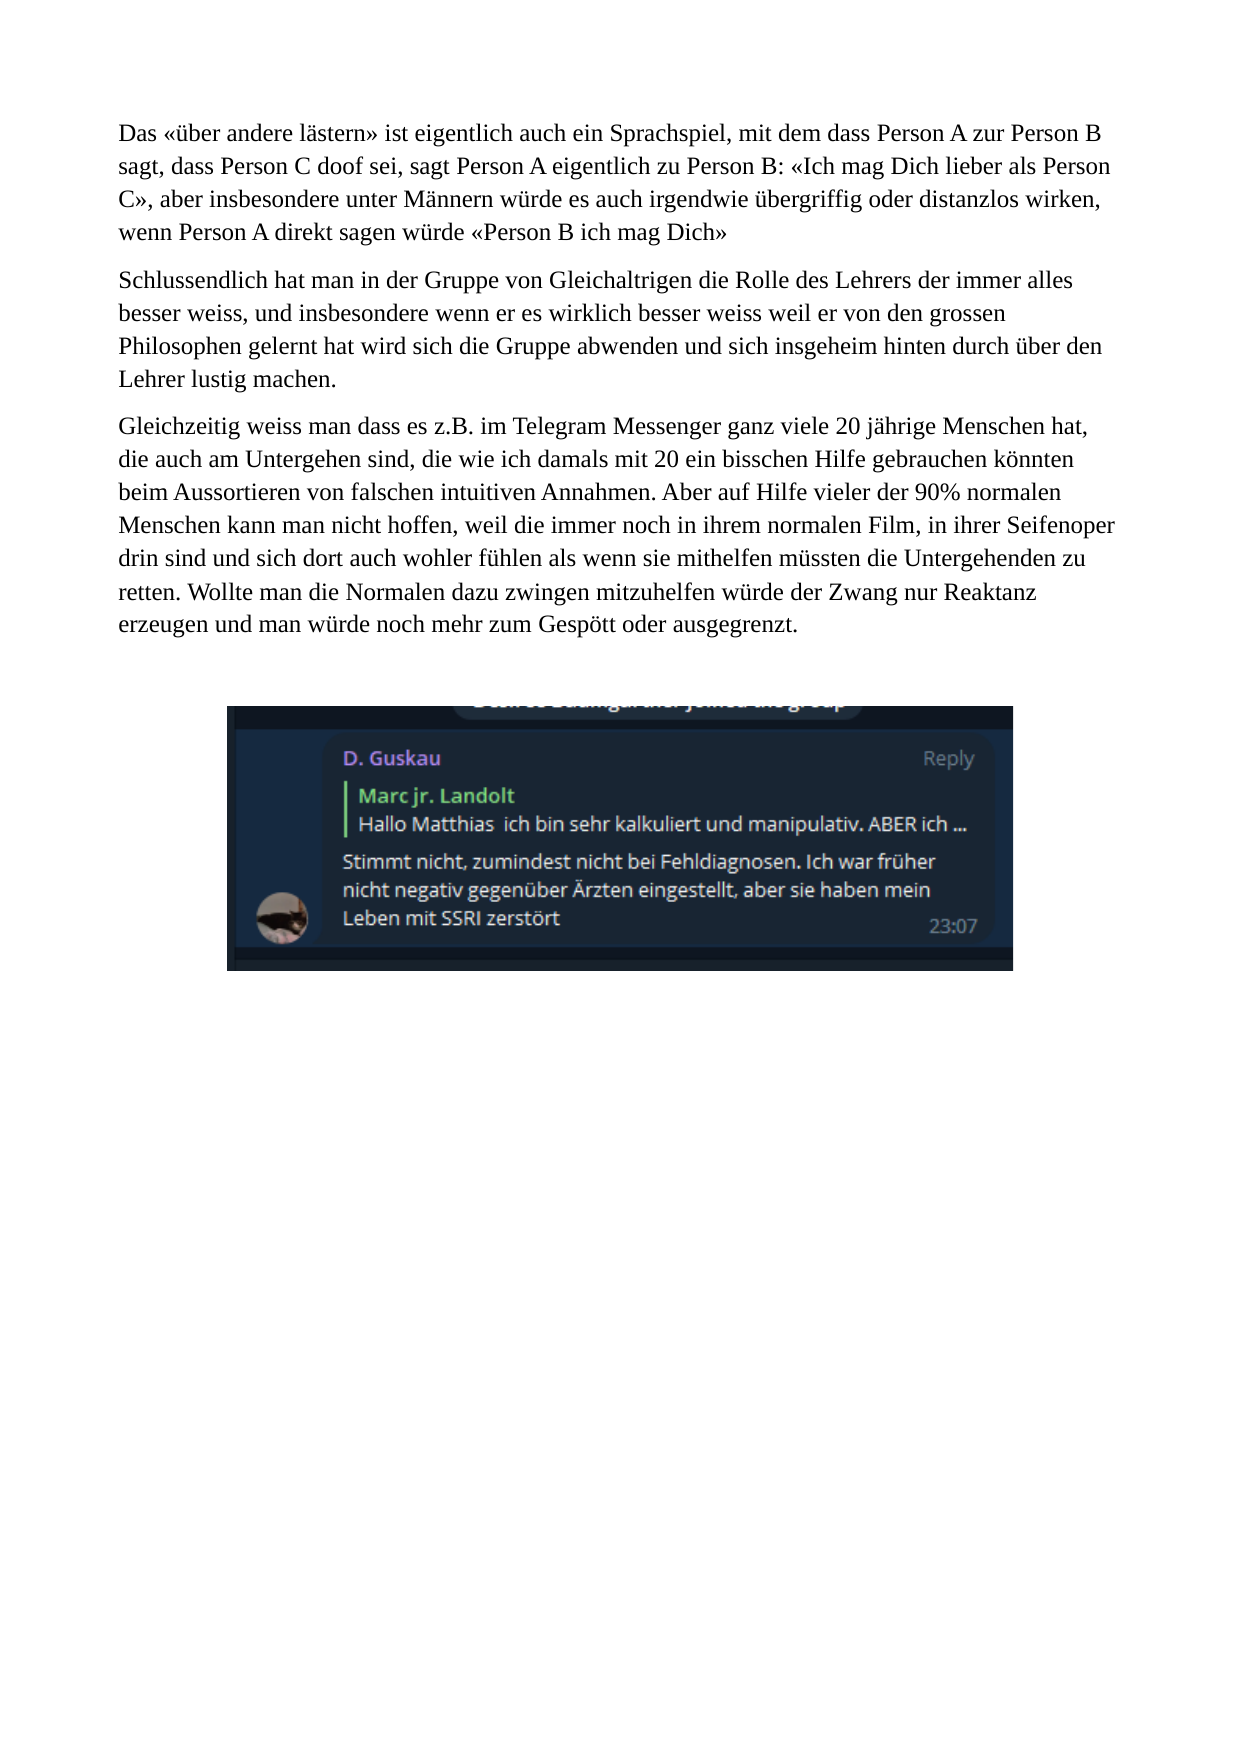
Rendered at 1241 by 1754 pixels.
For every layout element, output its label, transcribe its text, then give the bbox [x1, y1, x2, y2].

picture [227, 706, 1014, 971]
text Gleichzeitig weiss man dass es z.B. im Telegram Messenger ganz viele 20 jährige Menschen hat, die auch am Untergehen sind, die wie ich damals mit 20 ein bisschen Hilfe gebrauchen könnten beim Aussortieren von falschen intuitiven Annahmen. Aber auf Hilfe vieler der 90% normalen Menschen kann man nicht hoffen, weil die immer noch in ihrem normalen Film, in ihrer Seifenoper drin sind und sich dort auch wohler fühlen als wenn sie mithelfen müssten die Untergehenden zu retten. Wollte man die Normalen dazu zwingen mitzuhelfen würde der Zwang nur Reaktanz erzeugen und man würde noch mehr zum Gespött oder ausgegrenzt. [118, 411, 1122, 638]
text Das «über andere lästern» ist eigentlich auch ein Sprachspiel, mit dem dass Person A zur Person B sagt, dass Person C doof sei, sagt Person A eigentlich zu Person B: «Ich mag Dich lieber als Person C», aber insbesondere unter Männern würde es auch irgendwie übergriffig oder distanzlos wirken, wenn Person A direkt sagen würde «Person B ich mag Dich» [118, 118, 1122, 246]
text Schlussendlich hat man in der Gruppe von Gleichaltrigen die Rolle des Lehrers der immer alles besser weiss, und insbesondere wenn er es wirklich besser weiss weil er von den grossen Philosophen gelernt hat wird sich die Gruppe abwenden und sich insgeheim hinten durch über den Lehrer lustig machen. [118, 265, 1122, 393]
